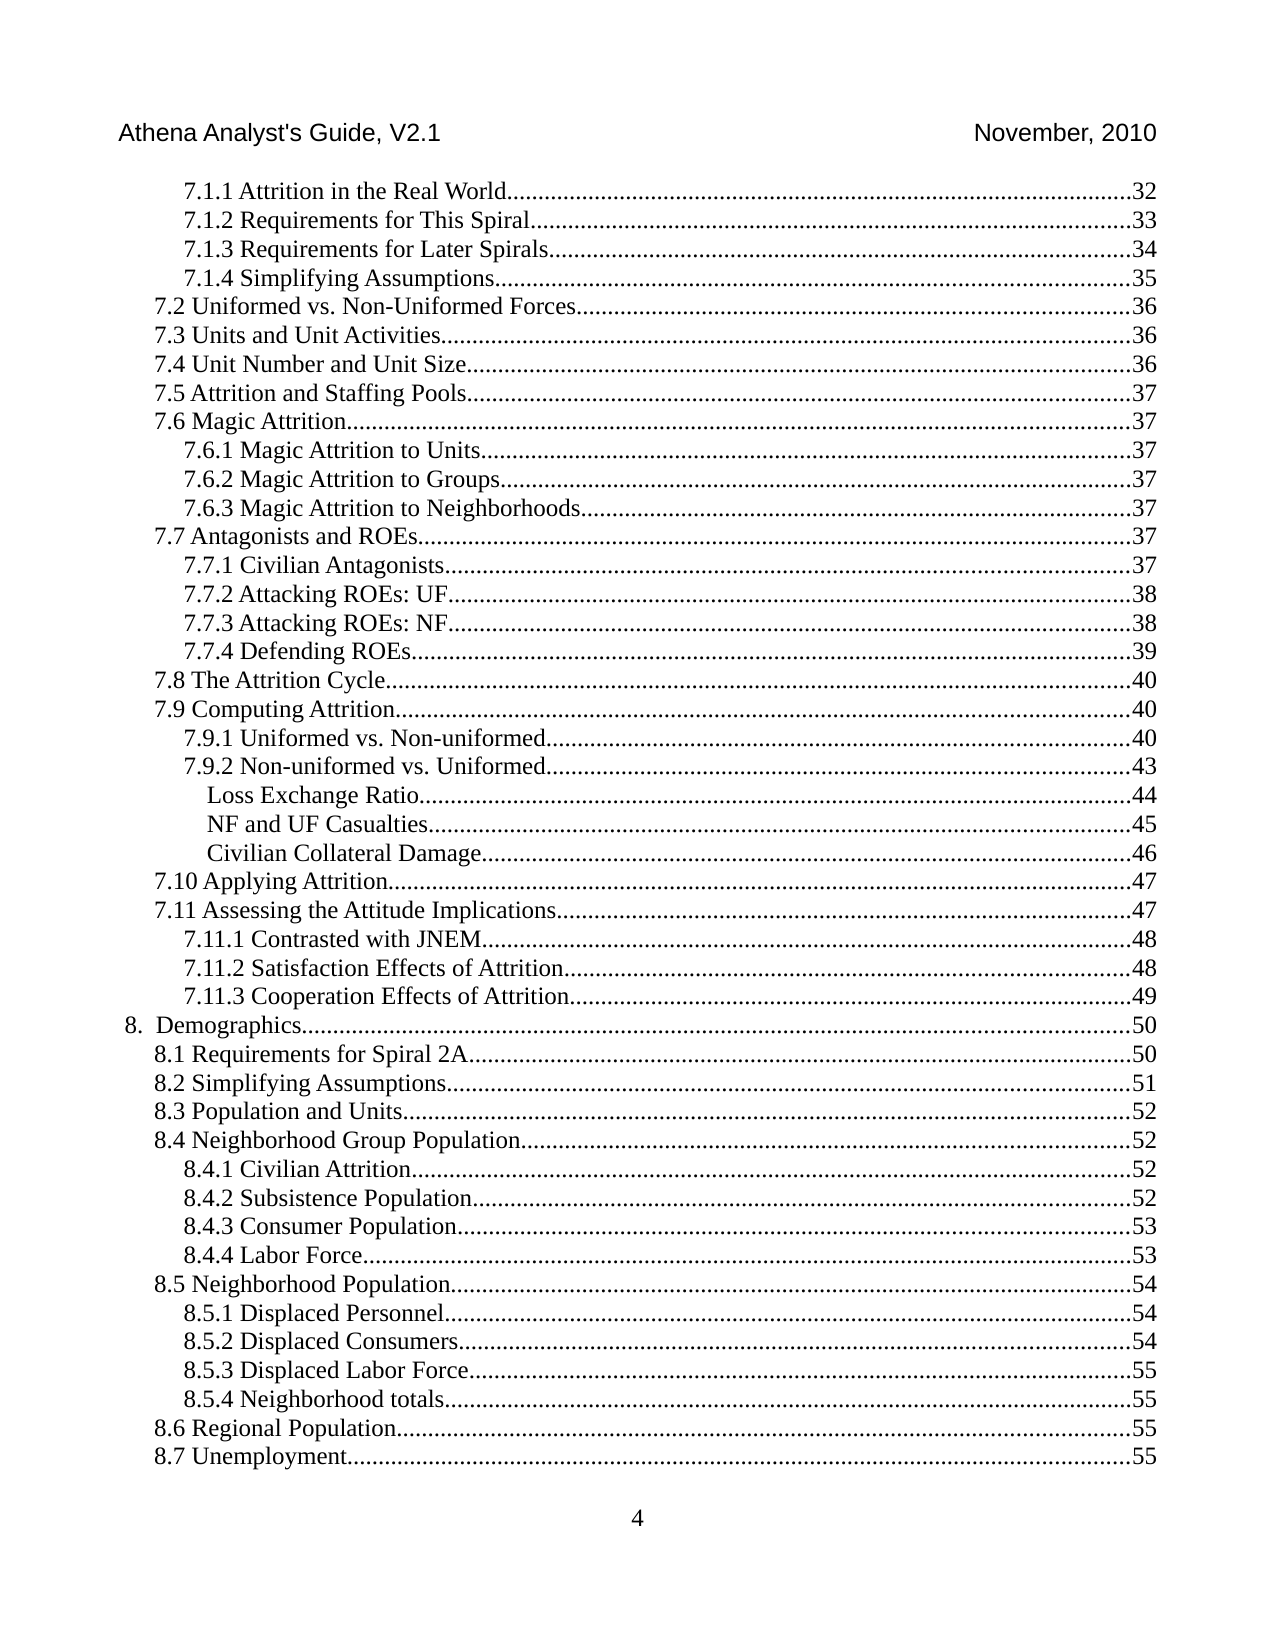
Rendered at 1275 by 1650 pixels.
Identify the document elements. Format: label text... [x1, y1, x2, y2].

text 7.11.1 Contrasted with JNEM 48 [177, 924, 1157, 953]
text 7.7.1 Civilian Antagonists 37 [177, 550, 1157, 579]
text 8.2 Simplifying Assumptions 51 [148, 1068, 1157, 1096]
text 7.1.2 Requirements for This Spiral 33 [177, 205, 1157, 234]
text 8.1 Requirements for Spiral 2A 50 [148, 1039, 1157, 1068]
text 8.3 Population and Units 52 [148, 1096, 1157, 1125]
text 7.6.3 Magic Attrition to Neighborhoods 37 [177, 493, 1157, 521]
text 7.11.3 Cooperation Effects of Attrition 49 [177, 981, 1157, 1010]
text 8.5.2 Displaced Consumers 54 [177, 1326, 1157, 1355]
text 7.6 Magic Attrition 37 [148, 406, 1157, 435]
text 7.6.2 Magic Attrition to Groups 37 [177, 464, 1157, 493]
text 7.7.3 Attacking ROEs: NF 38 [177, 608, 1157, 636]
text 7.1.3 Requirements for Later Spirals 34 [177, 234, 1157, 263]
text 7.1.1 Attrition in the Real World 32 [177, 176, 1157, 205]
text 7.11 Assessing the Attitude Implications 47 [148, 895, 1157, 924]
text 8. Demographics 50 [118, 1010, 1157, 1039]
text 8.4.1 Civilian Attrition 52 [177, 1154, 1157, 1183]
text 7.6.1 Magic Attrition to Units 37 [177, 435, 1157, 464]
text 7.9.2 Non-uniformed vs. Uniformed 43 [177, 751, 1157, 780]
text Civilian Collateral Damage 46 [207, 838, 1157, 866]
text 7.8 The Attrition Cycle 40 [148, 665, 1157, 694]
text 7.7.2 Attacking ROEs: UF 38 [177, 579, 1157, 608]
text 7.3 Units and Unit Activities 36 [148, 320, 1157, 349]
text 8.6 Regional Population 55 [148, 1413, 1157, 1441]
text 7.2 Uniformed vs. Non-Uniformed Forces 36 [148, 291, 1157, 320]
text 8.4 Neighborhood Group Population 52 [148, 1125, 1157, 1154]
text 7.4 Unit Number and Unit Size 36 [148, 349, 1157, 378]
text 7.9 Computing Attrition 40 [148, 694, 1157, 723]
text 7.7.4 Defending ROEs 39 [177, 636, 1157, 665]
text 7.9.1 Uniformed vs. Non-uniformed 40 [177, 723, 1157, 751]
text Loss Exchange Ratio 44 [207, 780, 1157, 809]
text NF and UF Casualties 45 [207, 809, 1157, 838]
text 7.1.4 Simplifying Assumptions 35 [177, 263, 1157, 291]
text 8.4.4 Labor Force 53 [177, 1240, 1157, 1269]
text 8.4.2 Subsistence Population 52 [177, 1183, 1157, 1211]
text 7.10 Applying Attrition 47 [148, 866, 1157, 895]
text 8.5.1 Displaced Personnel 54 [177, 1298, 1157, 1326]
text 8.5 Neighborhood Population 54 [148, 1269, 1157, 1298]
text 8.5.3 Displaced Labor Force 55 [177, 1355, 1157, 1384]
text 8.5.4 Neighborhood totals 55 [177, 1384, 1157, 1413]
text 7.11.2 Satisfaction Effects of Attrition 48 [177, 953, 1157, 981]
text 8.4.3 Consumer Population 53 [177, 1211, 1157, 1240]
text 8.7 Unemployment 55 [148, 1441, 1157, 1470]
text 7.7 Antagonists and ROEs 37 [148, 521, 1157, 550]
text 7.5 Attrition and Staffing Pools 37 [148, 378, 1157, 406]
